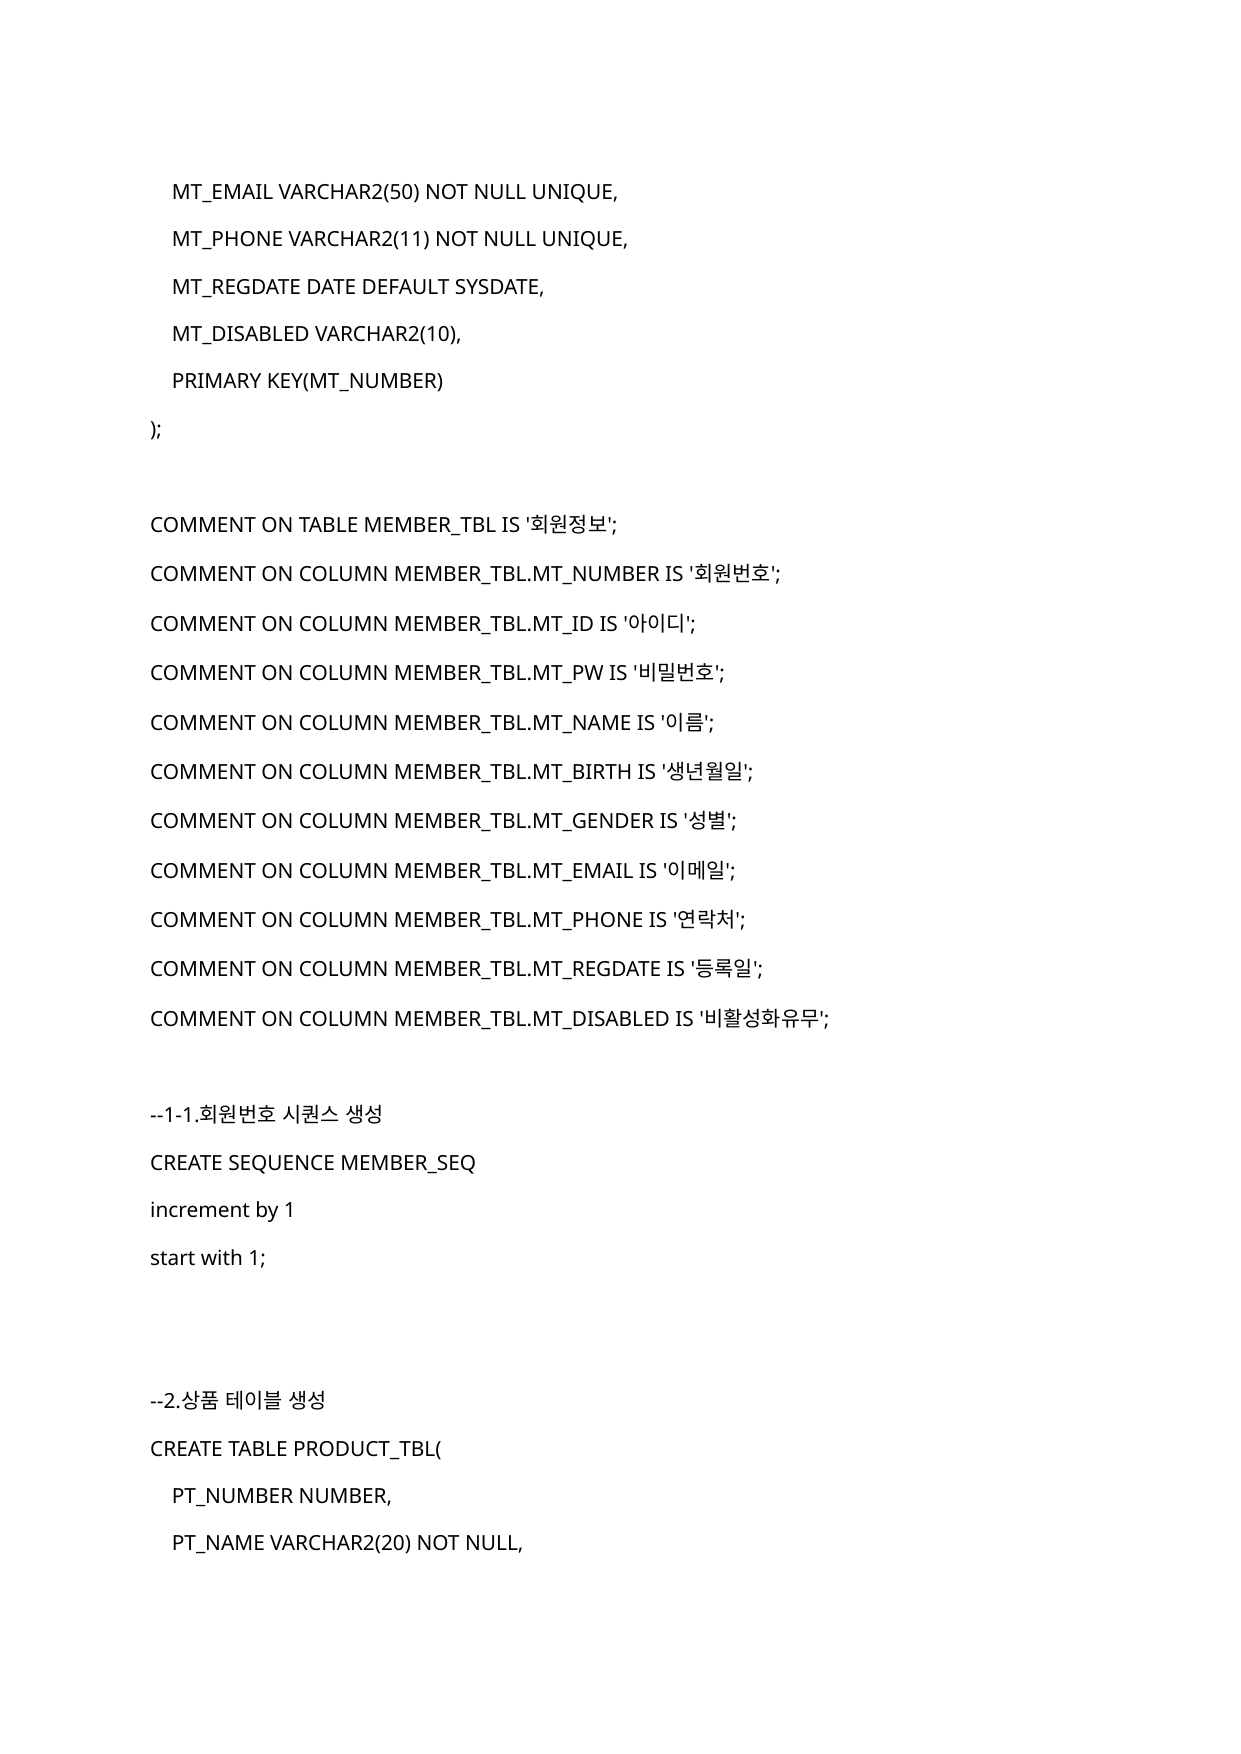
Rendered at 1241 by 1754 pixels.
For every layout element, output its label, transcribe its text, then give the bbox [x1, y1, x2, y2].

text COMMENT ON COLUMN MEMBER_TBL.MT_ID IS '아이디'; [150, 607, 1090, 637]
text COMMENT ON COLUMN MEMBER_TBL.MT_REGDATE IS '등록일'; [150, 953, 1090, 983]
text --2.상품 테이블 생성 [150, 1384, 1090, 1415]
text COMMENT ON COLUMN MEMBER_TBL.MT_PW IS '비밀번호'; [150, 656, 1090, 687]
text PRIMARY KEY(MT_NUMBER) [150, 366, 1090, 395]
text COMMENT ON COLUMN MEMBER_TBL.MT_BIRTH IS '생년월일'; [150, 755, 1090, 785]
text COMMENT ON COLUMN MEMBER_TBL.MT_NAME IS '이름'; [150, 706, 1090, 736]
text ); [150, 414, 1090, 442]
text PT_NUMBER NUMBER, [150, 1481, 1090, 1509]
text MT_EMAIL VARCHAR2(50) NOT NULL UNIQUE, [150, 177, 1090, 206]
text COMMENT ON TABLE MEMBER_TBL IS '회원정보'; [150, 508, 1090, 538]
text MT_REGDATE DATE DEFAULT SYSDATE, [150, 272, 1090, 300]
text CREATE TABLE PRODUCT_TBL( [150, 1434, 1090, 1462]
text COMMENT ON COLUMN MEMBER_TBL.MT_NUMBER IS '회원번호'; [150, 558, 1090, 588]
text COMMENT ON COLUMN MEMBER_TBL.MT_PHONE IS '연락처'; [150, 903, 1090, 933]
text MT_DISABLED VARCHAR2(10), [150, 319, 1090, 347]
text --1-1.회원번호 시퀀스 생성 [150, 1099, 1090, 1129]
text COMMENT ON COLUMN MEMBER_TBL.MT_EMAIL IS '이메일'; [150, 854, 1090, 884]
text MT_PHONE VARCHAR2(11) NOT NULL UNIQUE, [150, 224, 1090, 253]
text start with 1; [150, 1243, 1090, 1271]
text PT_NAME VARCHAR2(20) NOT NULL, [150, 1528, 1090, 1557]
text COMMENT ON COLUMN MEMBER_TBL.MT_GENDER IS '성별'; [150, 804, 1090, 835]
text CREATE SEQUENCE MEMBER_SEQ [150, 1148, 1090, 1176]
text increment by 1 [150, 1195, 1090, 1224]
text COMMENT ON COLUMN MEMBER_TBL.MT_DISABLED IS '비활성화유무'; [150, 1002, 1090, 1032]
